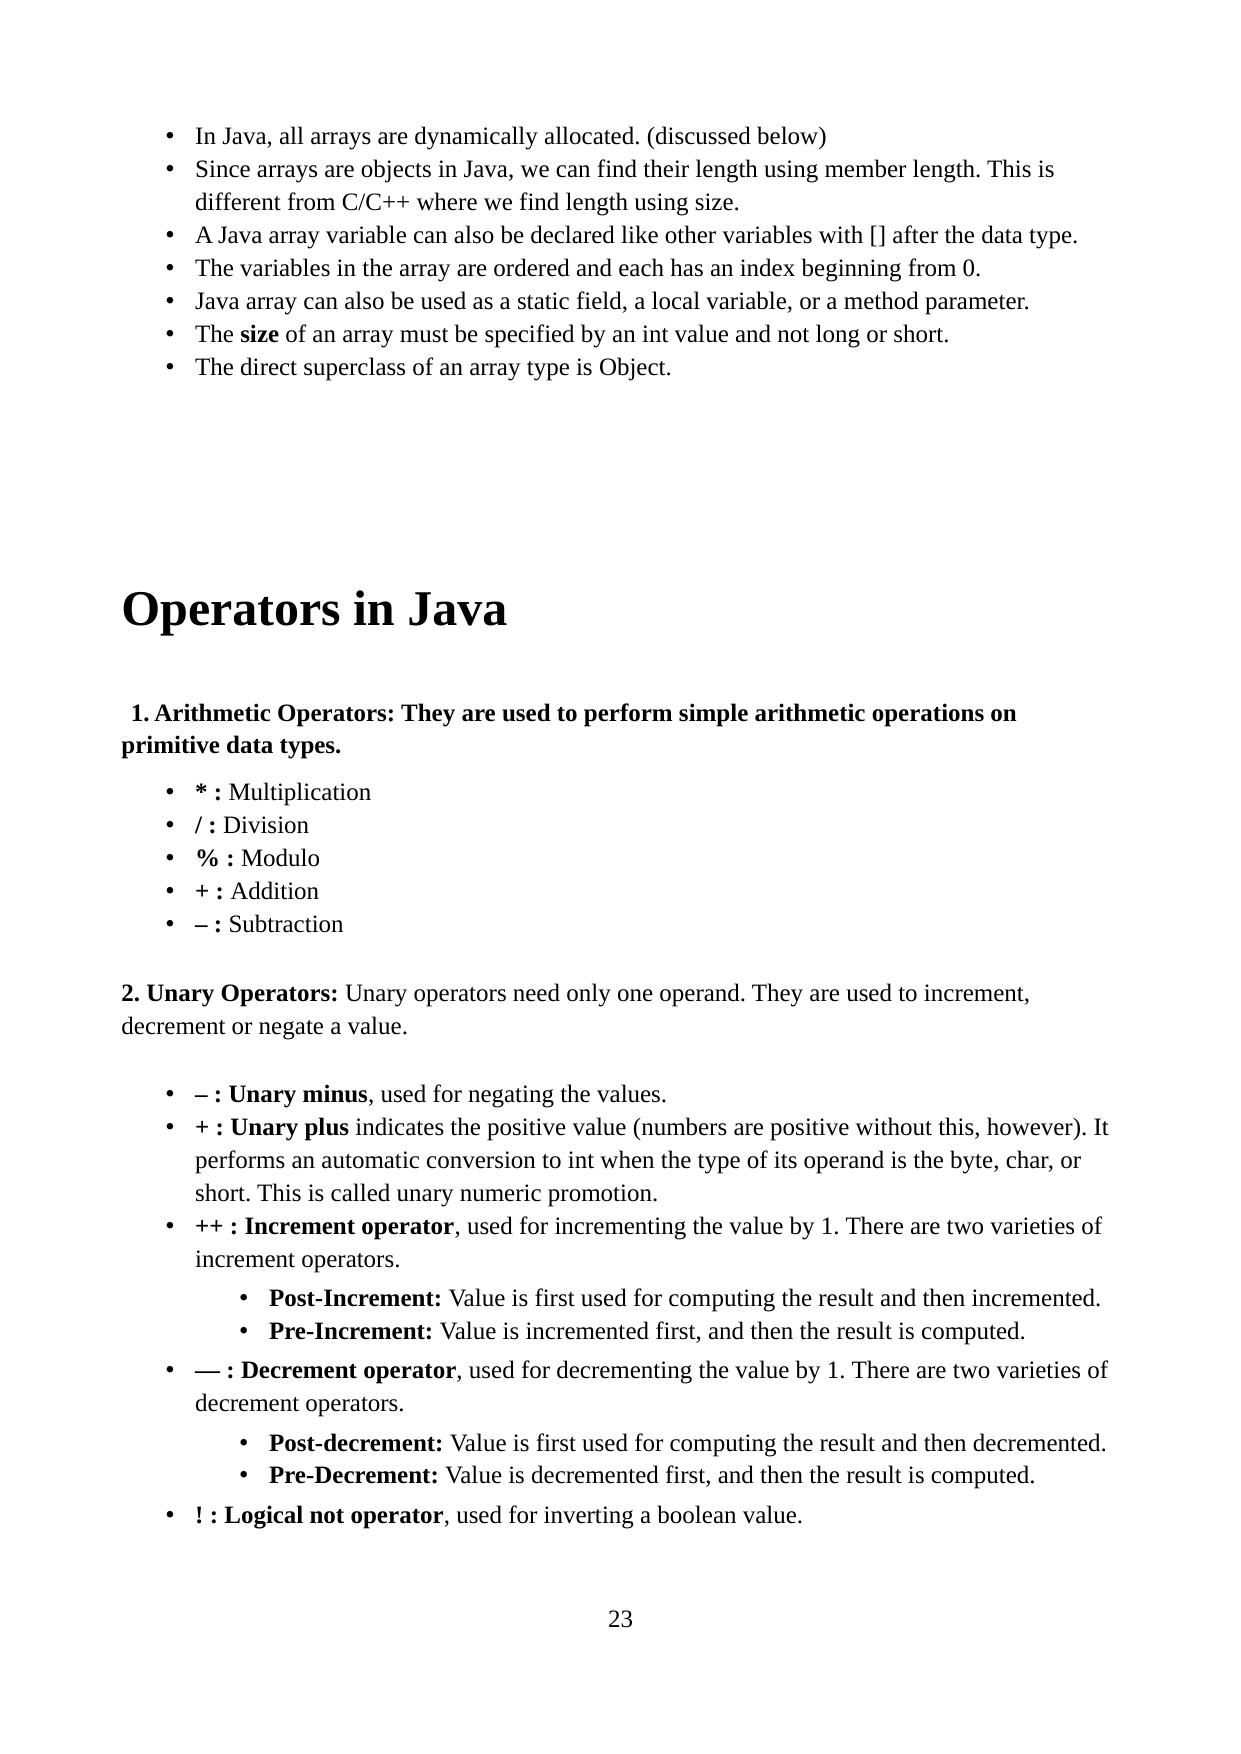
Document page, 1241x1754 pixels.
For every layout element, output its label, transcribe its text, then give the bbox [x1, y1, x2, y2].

list The variables in the array are ordered and each has an index beginning from 0. [162, 250, 1122, 282]
list Pre-Increment: Value is incremented first, and then the result is computed. [236, 1313, 1122, 1348]
text 2. Unary Operators: Unary operators need only one operand. They are used to increment, decrement or negate a value. [118, 975, 1122, 1042]
list / : Division [162, 807, 1122, 839]
list – : Subtraction [162, 906, 1122, 941]
list Post-decrement: Value is first used for computing the result and then decremented. [236, 1424, 1122, 1456]
list – : Unary minus, used for negating the values. [162, 1076, 1122, 1108]
subtitle 1. Arithmetic Operators: They are used to perform simple arithmetic operations on primitive data types. [118, 684, 1122, 762]
list Pre-Decrement: Value is decremented first, and then the result is computed. [236, 1458, 1122, 1492]
subtitle Operators in Java [118, 576, 1122, 636]
list A Java array variable can also be declared like other variables with [] after the data type. [162, 217, 1122, 249]
list Post-Increment: Value is first used for computing the result and then incremented. [236, 1280, 1122, 1312]
list Java array can also be used as a static field, a local variable, or a method parameter. [162, 283, 1122, 315]
list % : Modulo [162, 840, 1122, 872]
list * : Multiplication [162, 774, 1122, 806]
list ++ : Increment operator, used for incrementing the value by 1. There are two varieties of increment operators. [162, 1208, 1122, 1276]
list The direct superclass of an array type is Object. [162, 349, 1122, 381]
list In Java, all arrays are dynamically allocated. (discussed below) [162, 118, 1122, 150]
list Since arrays are objects in Java, we can find their length using member length. This is different from C/C++ where we find length using size. [162, 151, 1122, 216]
list + : Unary plus indicates the positive value (numbers are positive without this, however). It performs an automatic conversion to int when the type of its operand is the byte, char, or short. This is called unary numeric promotion. [162, 1109, 1122, 1207]
list — : Decrement operator, used for decrementing the value by 1. There are two varieties of decrement operators. [162, 1352, 1122, 1420]
list ! : Logical not operator, used for inverting a boolean value. [162, 1497, 1122, 1531]
list The size of an array must be specified by an int value and not long or short. [162, 316, 1122, 348]
list + : Addition [162, 873, 1122, 905]
